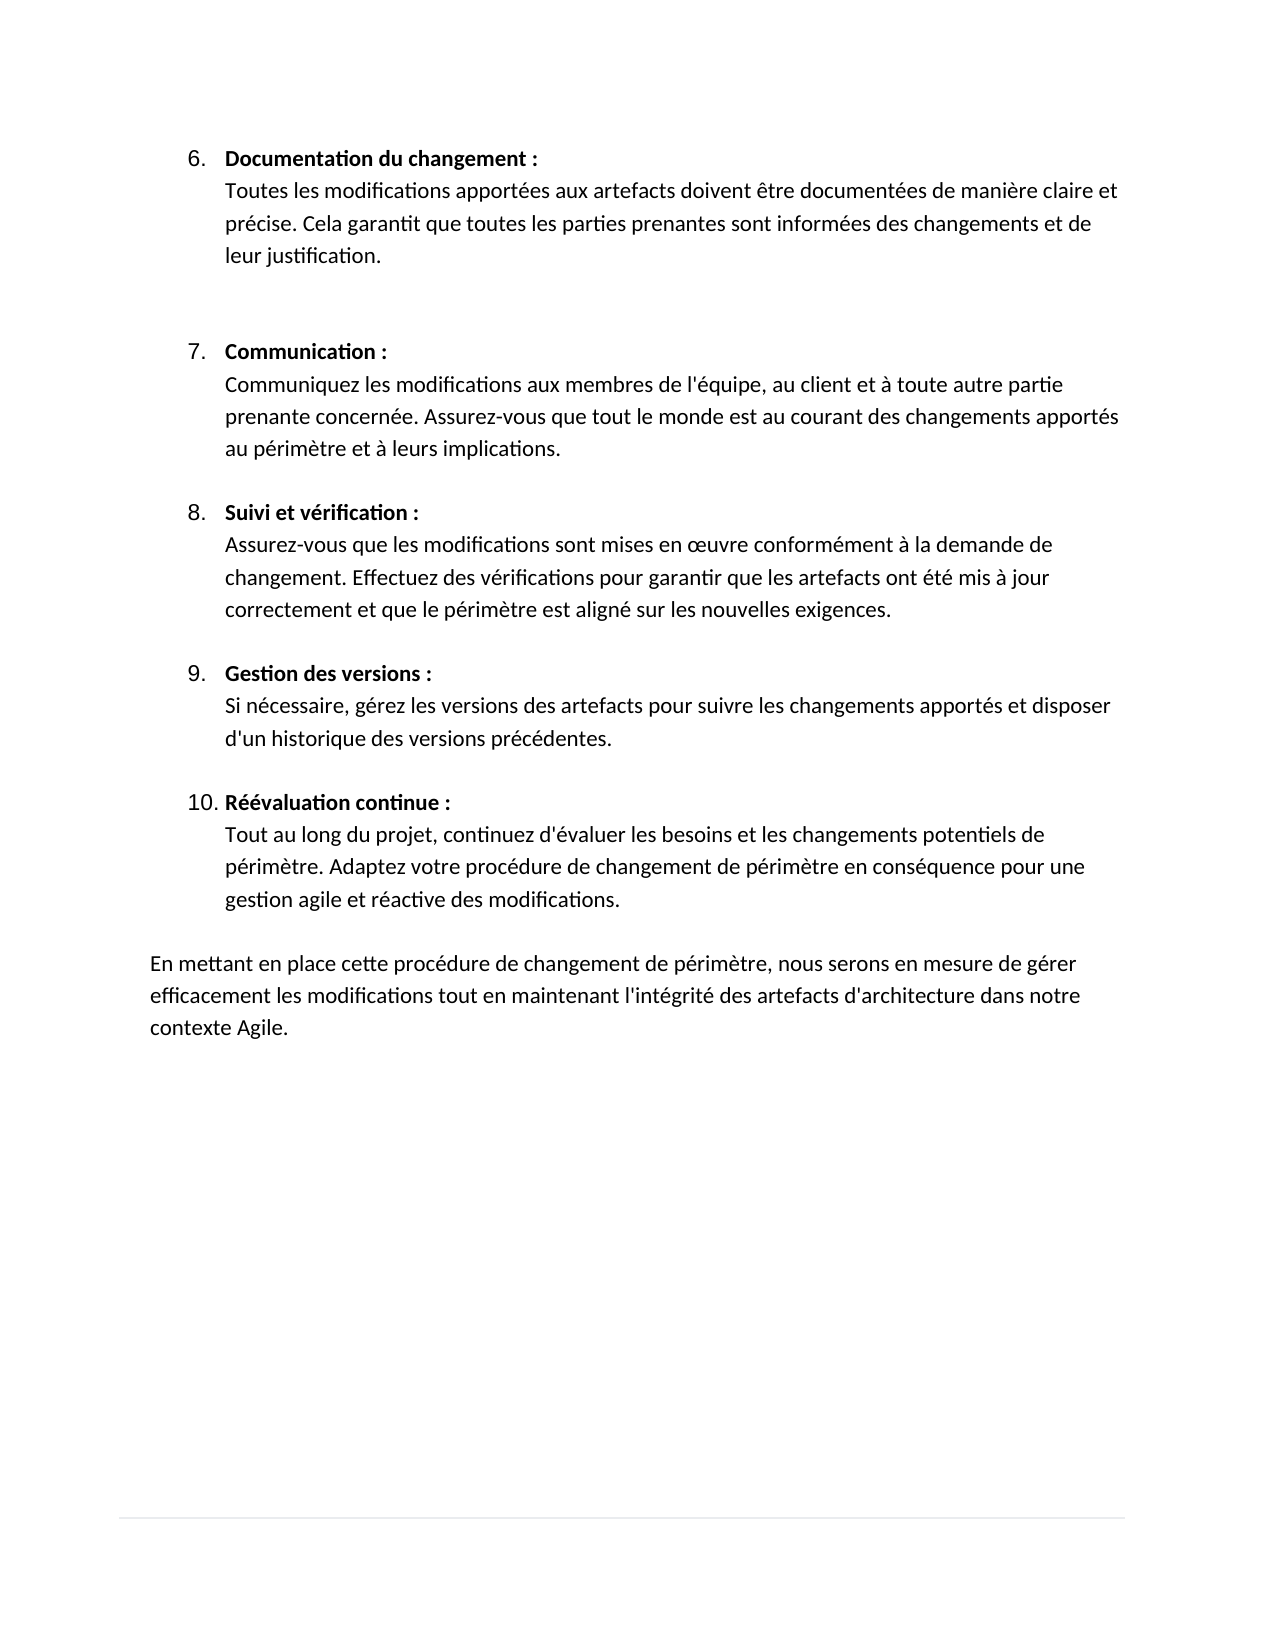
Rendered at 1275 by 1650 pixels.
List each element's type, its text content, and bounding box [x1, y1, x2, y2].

text Si nécessaire, gérez les versions des artefacts pour suivre les changements apportés et disposer d'un historique des versions précédentes. [225, 692, 1125, 752]
list Communication : [187, 337, 1125, 366]
text Assurez-vous que les modifications sont mises en œuvre conformément à la demande de changement. Effectuez des vérifications pour garantir que les artefacts ont été mis à jour correctement et que le périmètre est aligné sur les nouvelles exigences. [225, 531, 1125, 623]
text Toutes les modifications apportées aux artefacts doivent être documentées de manière claire et précise. Cela garantit que toutes les parties prenantes sont informées des changements et de leur justification. [225, 177, 1125, 269]
list Suivi et vérification : [187, 498, 1125, 526]
text Communiquez les modifications aux membres de l'équipe, au client et à toute autre partie prenante concernée. Assurez-vous que tout le monde est au courant des changements apportés au périmètre et à leurs implications. [225, 370, 1125, 462]
text Tout au long du projet, continuez d'évaluer les besoins et les changements potentiels de périmètre. Adaptez votre procédure de changement de périmètre en conséquence pour une gestion agile et réactive des modifications. [225, 820, 1125, 913]
list Réévaluation continue : [187, 788, 1125, 816]
list Gestion des versions : [187, 659, 1125, 687]
text En mettant en place cette procédure de changement de périmètre, nous serons en mesure de gérer efficacement les modifications tout en maintenant l'intégrité des artefacts d'architecture dans notre contexte Agile. [150, 949, 1125, 1041]
list Documentation du changement : [187, 144, 1125, 172]
